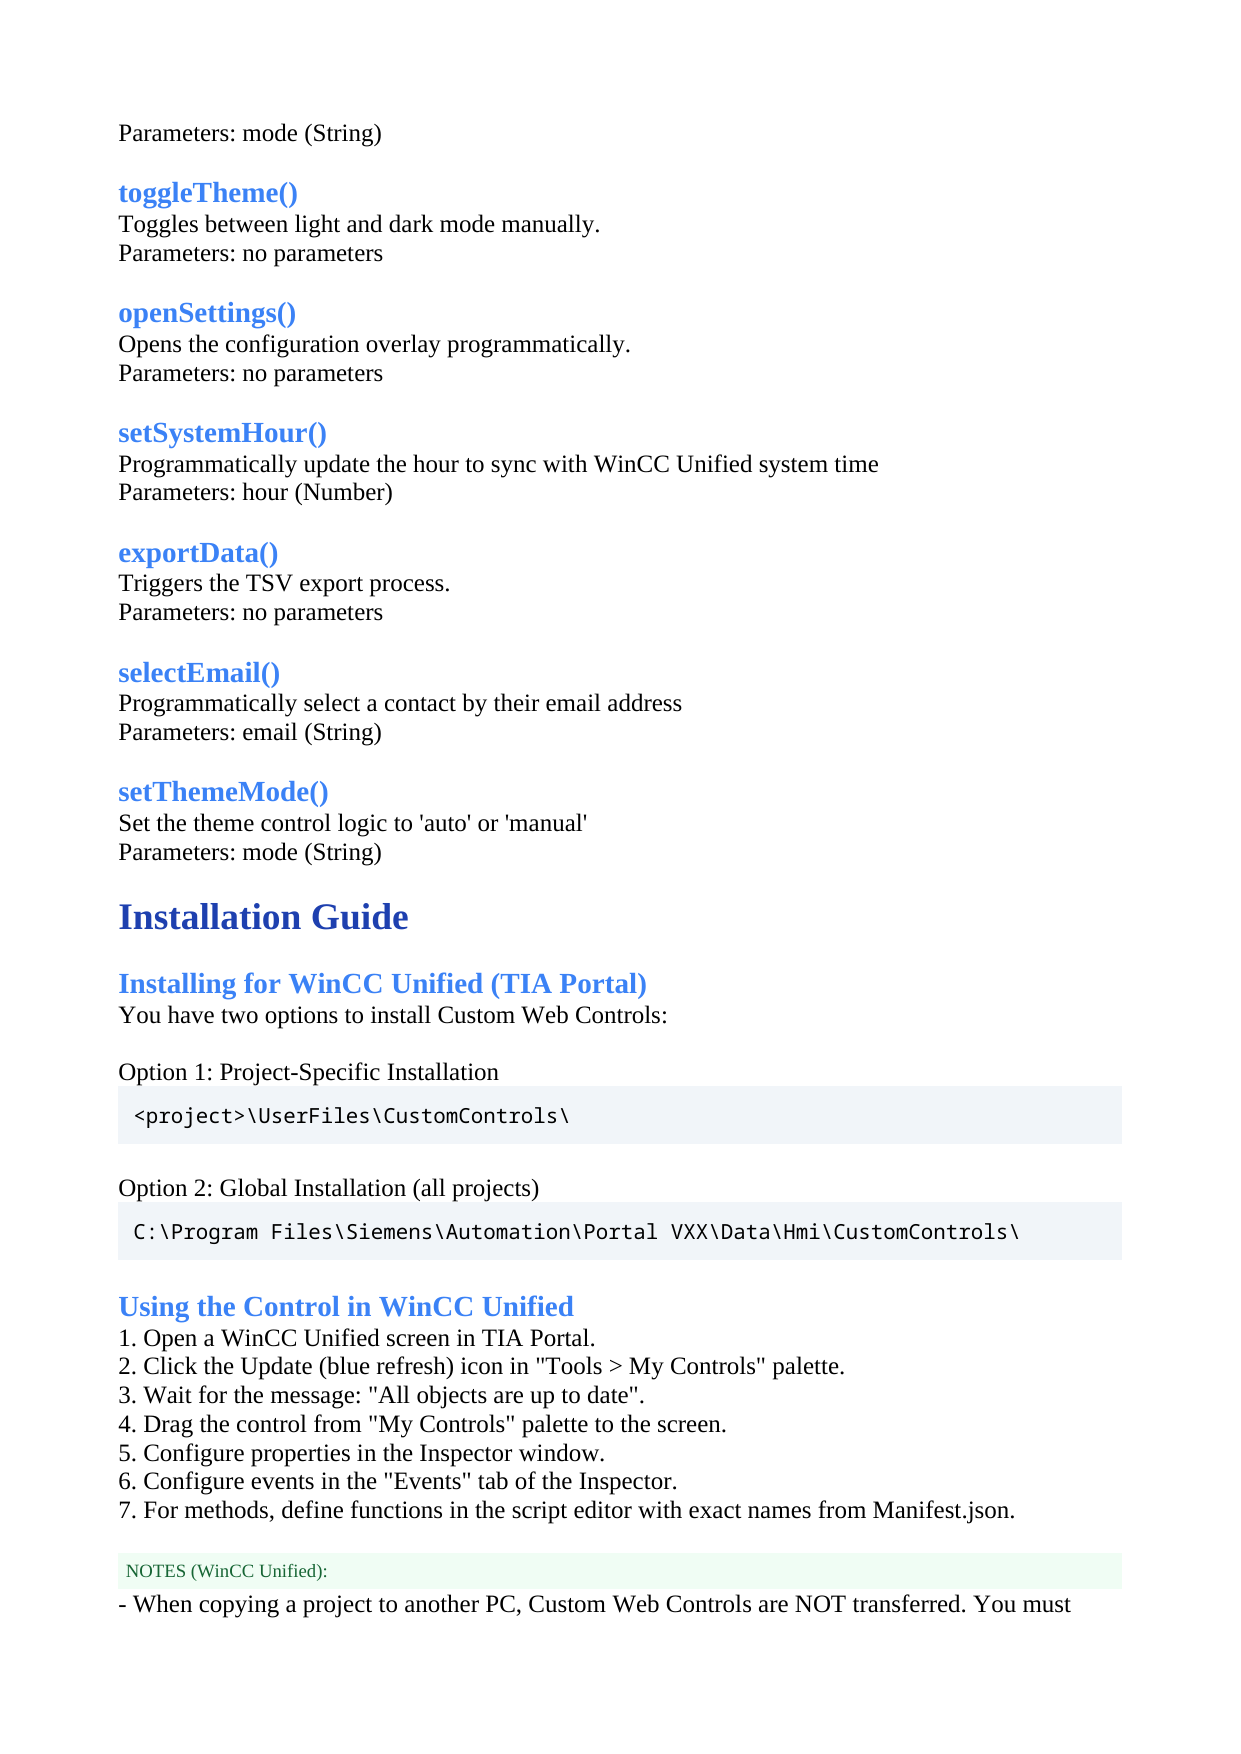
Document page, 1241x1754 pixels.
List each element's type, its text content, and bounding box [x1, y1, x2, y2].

subtitle Installation Guide [118, 894, 1122, 937]
text Parameters: no parameters [118, 597, 1122, 626]
text Parameters: no parameters [118, 238, 1122, 267]
text <project>\UserFiles\CustomControls\ [118, 1086, 1122, 1144]
text Parameters: mode (String) [118, 837, 1122, 866]
text 5. Configure properties in the Inspector window. [118, 1438, 1122, 1466]
text 2. Click the Update (blue refresh) icon in "Tools > My Controls" palette. [118, 1351, 1122, 1380]
subtitle selectEmail() [118, 655, 1122, 688]
text Parameters: hour (Number) [118, 477, 1122, 506]
subtitle exportData() [118, 535, 1122, 568]
text 6. Configure events in the "Events" tab of the Inspector. [118, 1466, 1122, 1495]
text Programmatically select a contact by their email address [118, 688, 1122, 717]
text Toggles between light and dark mode manually. [118, 209, 1122, 238]
text Triggers the TSV export process. [118, 568, 1122, 597]
subtitle toggleTheme() [118, 176, 1122, 209]
text Set the theme control logic to 'auto' or 'manual' [118, 808, 1122, 837]
subtitle openSettings() [118, 295, 1122, 329]
text You have two options to install Custom Web Controls: [118, 1000, 1122, 1028]
text 7. For methods, define functions in the script editor with exact names from Manifest.json. [118, 1495, 1122, 1524]
text NOTES (WinCC Unified): [118, 1553, 1122, 1589]
text - When copying a project to another PC, Custom Web Controls are NOT transferred. You must [118, 1589, 1122, 1618]
text Parameters: mode (String) [118, 118, 1122, 147]
text C:\Program Files\Siemens\Automation\Portal VXX\Data\Hmi\CustomControls\ [118, 1202, 1122, 1260]
text 4. Drag the control from "My Controls" palette to the screen. [118, 1409, 1122, 1438]
text Programmatically update the hour to sync with WinCC Unified system time [118, 449, 1122, 477]
text 1. Open a WinCC Unified screen in TIA Portal. [118, 1323, 1122, 1351]
subtitle Using the Control in WinCC Unified [118, 1289, 1122, 1323]
subtitle Installing for WinCC Unified (TIA Portal) [118, 966, 1122, 1000]
text Option 1: Project-Specific Installation [118, 1057, 1122, 1086]
text 3. Wait for the message: "All objects are up to date". [118, 1380, 1122, 1409]
text Parameters: no parameters [118, 358, 1122, 386]
text Option 2: Global Installation (all projects) [118, 1173, 1122, 1202]
subtitle setThemeMode() [118, 774, 1122, 808]
text Opens the configuration overlay programmatically. [118, 329, 1122, 358]
subtitle setSystemHour() [118, 415, 1122, 449]
text Parameters: email (String) [118, 717, 1122, 746]
